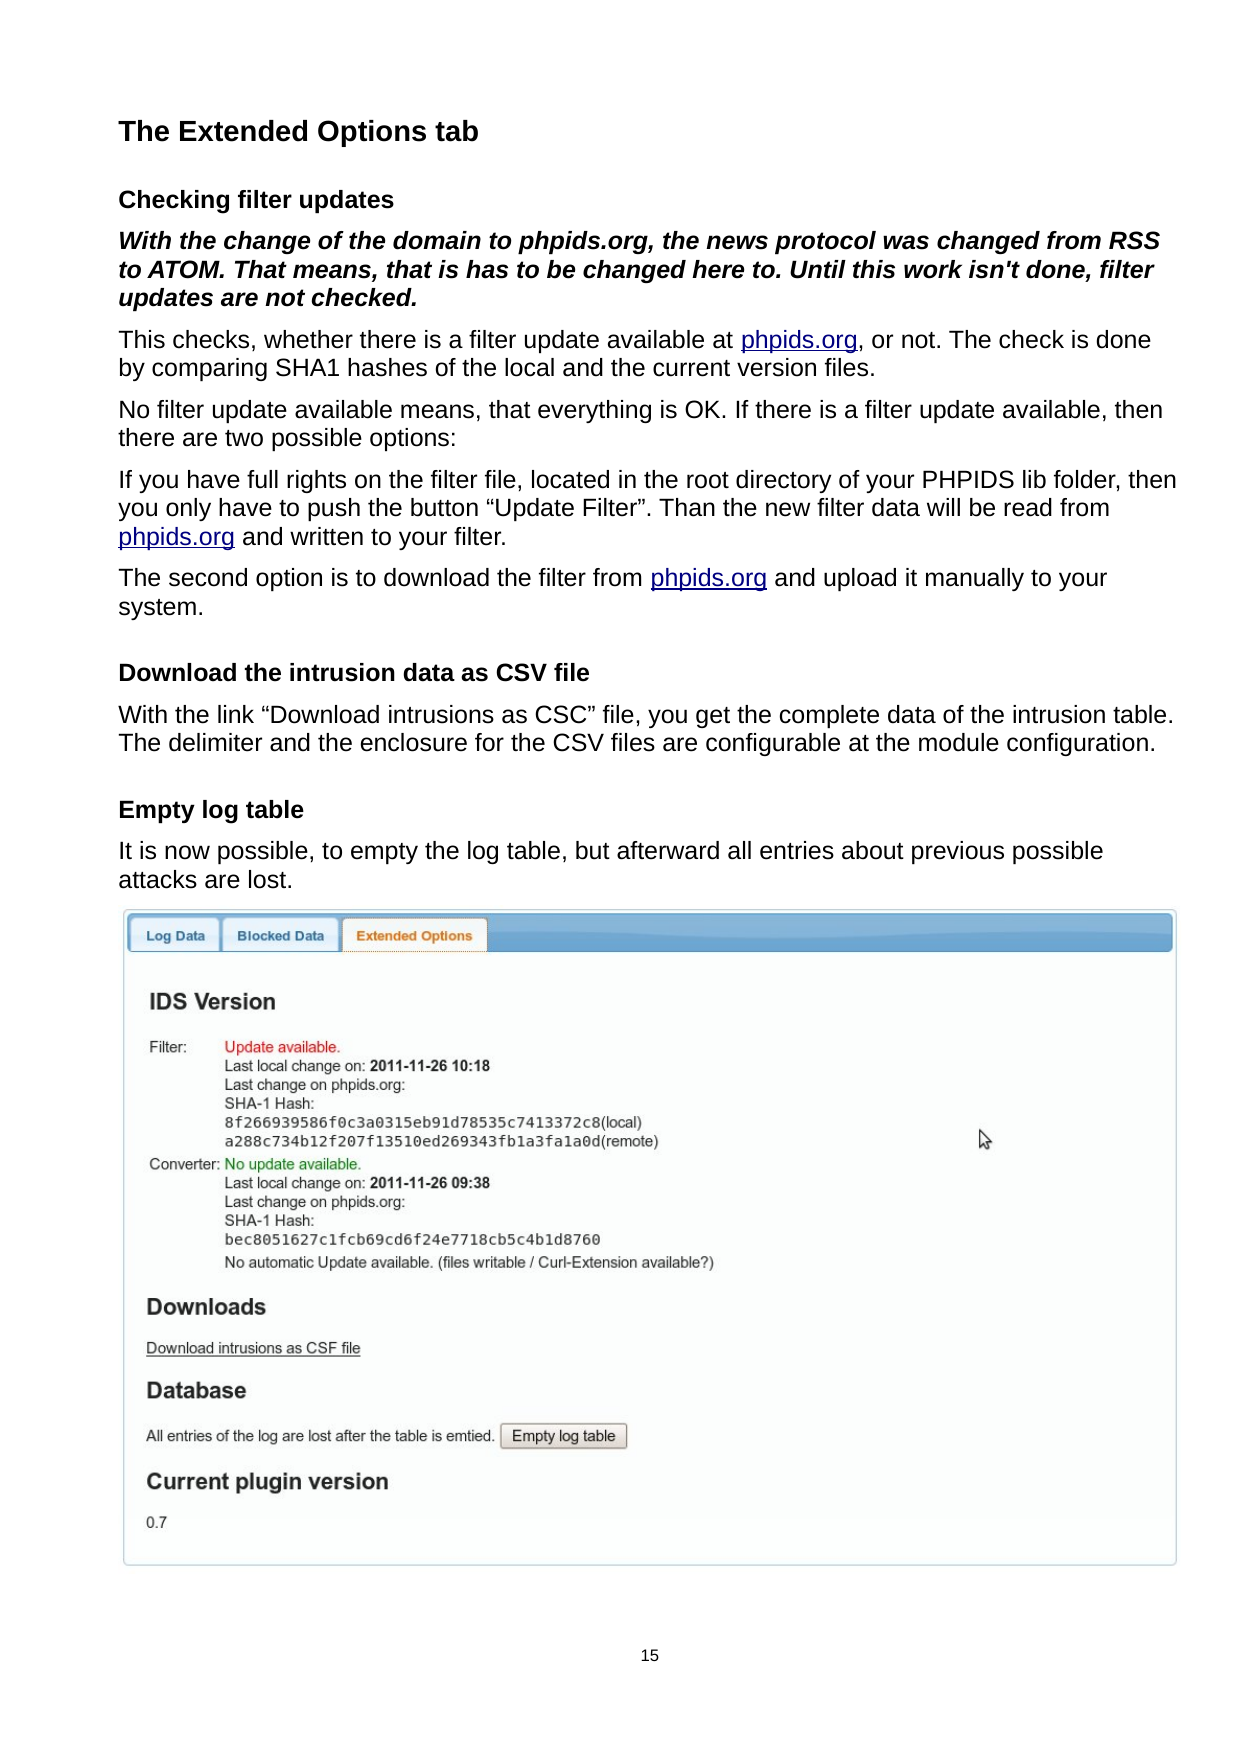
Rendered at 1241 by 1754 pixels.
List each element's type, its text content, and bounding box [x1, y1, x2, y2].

text If you have full rights on the filter file, located in the root directory of your PHPIDS lib folder, then you only have to push the button “Update Filter”. Than the new filter data will be read from phpids.org and written to your filter. [118, 464, 1181, 551]
subtitle Checking filter updates [118, 184, 1181, 213]
text It is now possible, to empty the log table, but afterward all entries about previous possible attacks are lost. [118, 836, 1181, 893]
subtitle Empty log table [118, 794, 1181, 823]
subtitle Download the intrusion data as CSV file [118, 658, 1181, 687]
text No filter update available means, that everything is OK. If there is a filter update available, then there are two possible options: [118, 394, 1181, 452]
text With the change of the domain to phpids.org, the news protocol was changed from RSS to ATOM. That means, that is has to be changed here to. Until this work isn't done, filter updates are not checked. [118, 226, 1181, 312]
text This checks, whether there is a filter update available at phpids.org, or not. The check is done by comparing SHA1 hashes of the local and the current version files. [118, 324, 1181, 382]
text The second option is to download the filter from phpids.org and upload it manually to your system. [118, 563, 1181, 621]
picture [118, 905, 1182, 1574]
subtitle The Extended Options tab [118, 113, 1181, 147]
text With the link “Download intrusions as CSC” file, you get the complete data of the intrusion table. The delimiter and the enclosure for the CSV files are configurable at the module configuration. [118, 699, 1181, 757]
